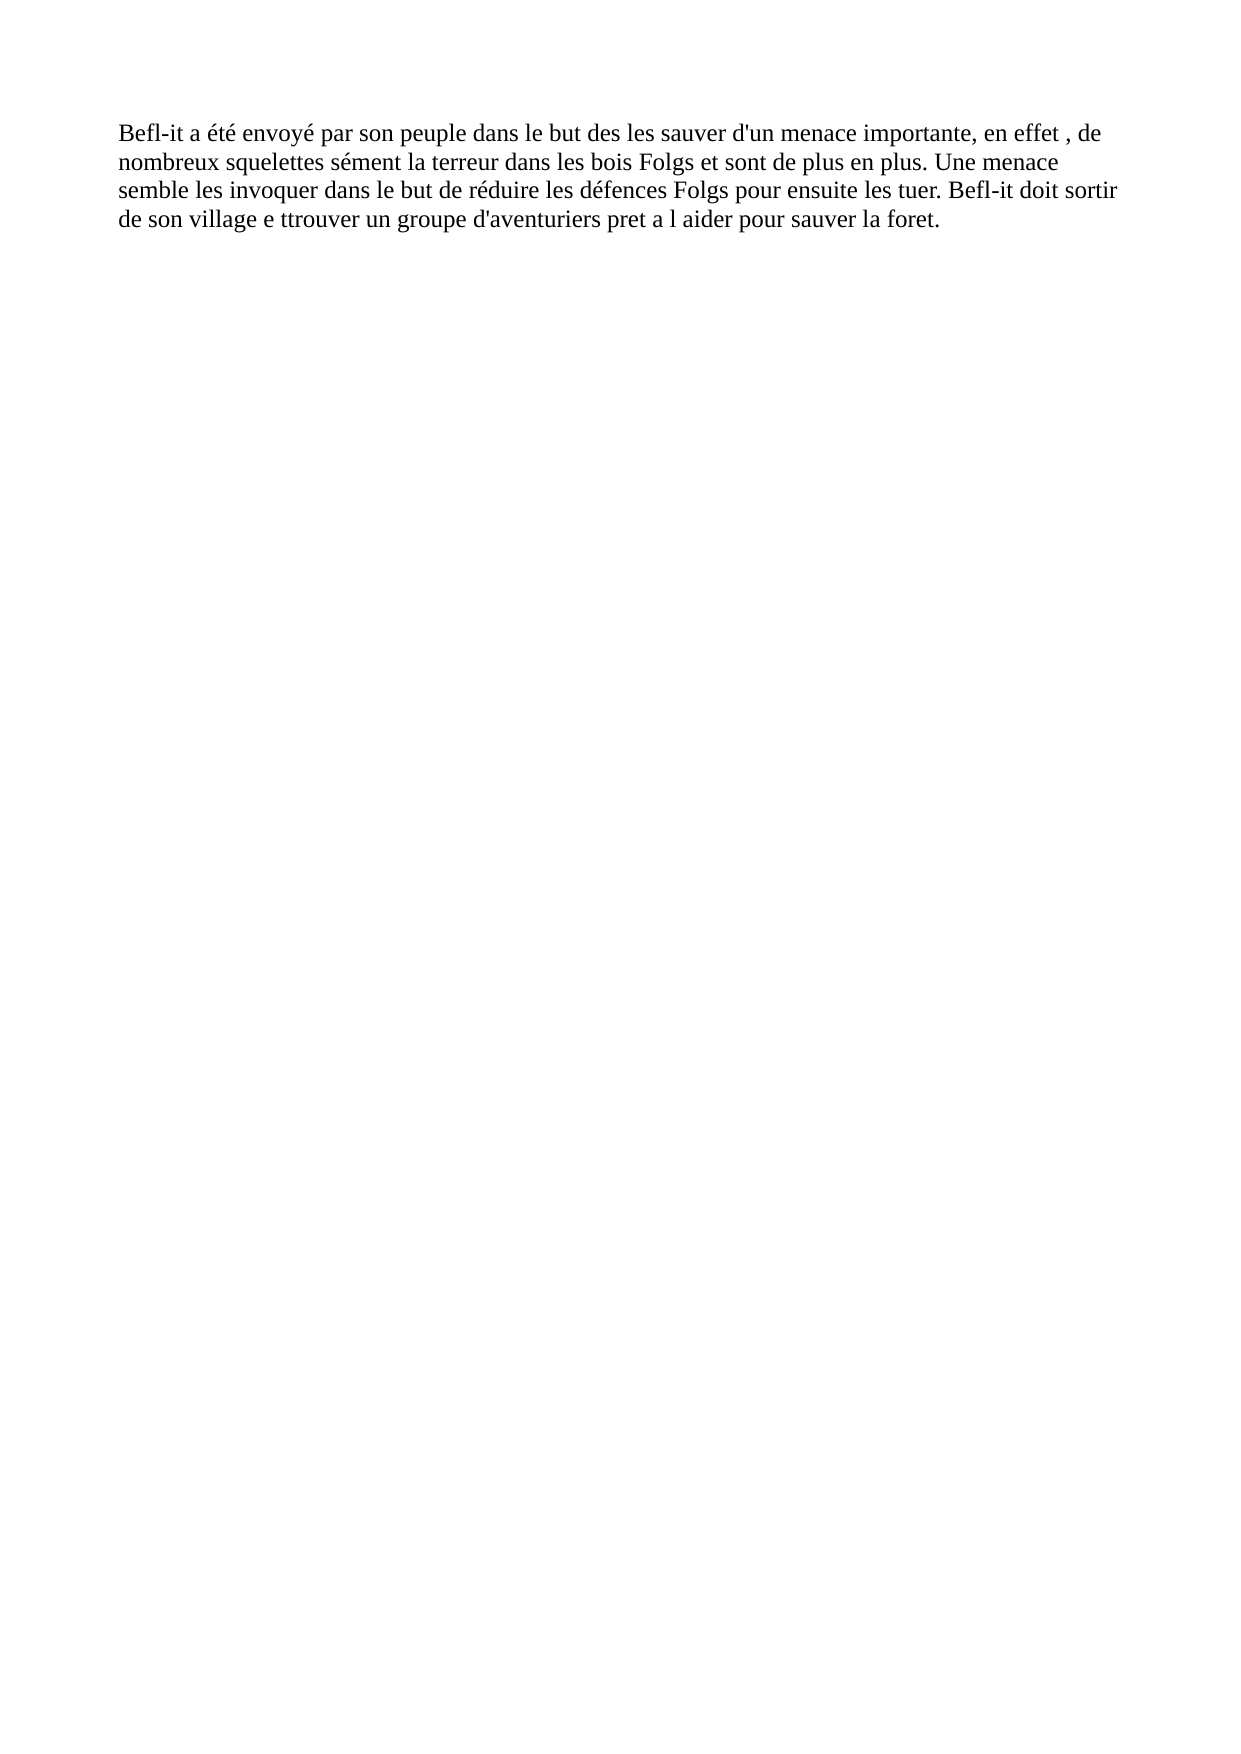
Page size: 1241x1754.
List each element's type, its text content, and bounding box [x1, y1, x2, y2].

text Befl-it a été envoyé par son peuple dans le but des les sauver d'un menace importante, en effet , de nombreux squelettes sément la terreur dans les bois Folgs et sont de plus en plus. Une menace semble les invoquer dans le but de réduire les défences Folgs pour ensuite les tuer. Befl-it doit sortir de son village e ttrouver un groupe d'aventuriers pret a l aider pour sauver la foret. [118, 118, 1122, 233]
